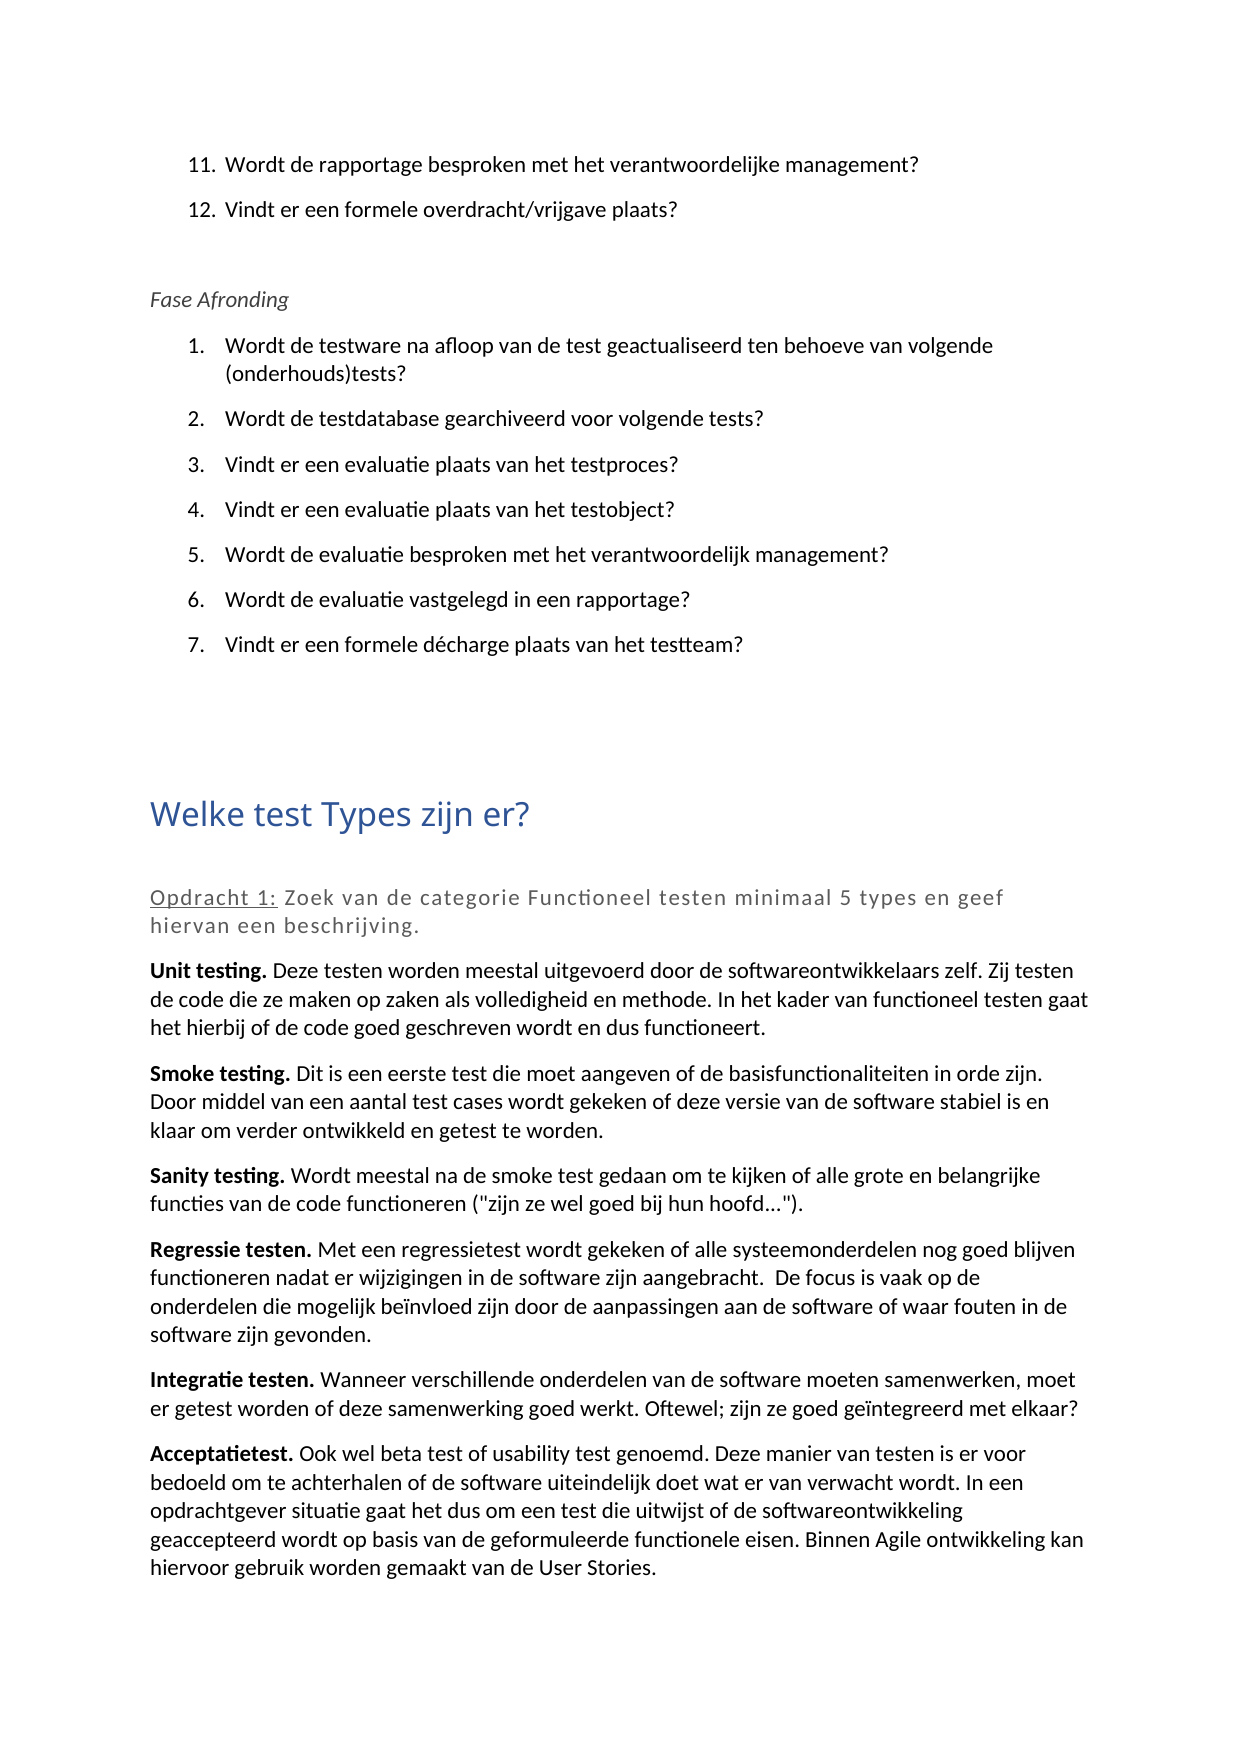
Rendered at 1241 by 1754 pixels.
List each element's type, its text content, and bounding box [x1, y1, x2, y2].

list Wordt de rapportage besproken met het verantwoordelijke management? [187, 150, 1090, 178]
text Integratie testen. Wanneer verschillende onderdelen van de software moeten samenwerken, moet er getest worden of deze samenwerking goed werkt. Oftewel; zijn ze goed geïntegreerd met elkaar? [150, 1366, 1090, 1422]
list Wordt de testware na afloop van de test geactualiseerd ten behoeve van volgende (onderhouds)tests? [187, 331, 1090, 387]
text Opdracht 1: Zoek van de categorie Functioneel testen minimaal 5 types en geef hiervan een beschrijving. [150, 883, 1090, 939]
list Vindt er een evaluatie plaats van het testobject? [187, 495, 1090, 523]
text Unit testing. Deze testen worden meestal uitgevoerd door de softwareontwikkelaars zelf. Zij testen de code die ze maken op zaken als volledigheid en methode. In het kader van functioneel testen gaat het hierbij of de code goed geschreven wordt en dus functioneert. [150, 956, 1090, 1042]
list Wordt de testdatabase gearchiveerd voor volgende tests? [187, 404, 1090, 433]
list Vindt er een formele overdracht/vrijgave plaats? [187, 195, 1090, 223]
text Acceptatietest. Ook wel beta test of usability test genoemd. Deze manier van testen is er voor bedoeld om te achterhalen of de software uiteindelijk doet wat er van verwacht wordt. In een opdrachtgever situatie gaat het dus om een test die uitwijst of de softwareontwikkeling geaccepteerd wordt op basis van de geformuleerde functionele eisen. Binnen Agile ontwikkeling kan hiervoor gebruik worden gemaakt van de User Stories. [150, 1439, 1090, 1582]
subtitle Welke test Types zijn er? [150, 791, 1090, 837]
text Fase Afronding [150, 286, 1090, 314]
list Vindt er een formele décharge plaats van het testteam? [187, 631, 1090, 659]
text Regressie testen. Met een regressietest wordt gekeken of alle systeemonderdelen nog goed blijven functioneren nadat er wijzigingen in de software zijn aangebracht. De focus is vaak op de onderdelen die mogelijk beïnvloed zijn door de aanpassingen aan de software of waar fouten in de software zijn gevonden. [150, 1235, 1090, 1348]
text Sanity testing. Wordt meestal na de smoke test gedaan om te kijken of alle grote en belangrijke functies van de code functioneren ("zijn ze wel goed bij hun hoofd..."). [150, 1161, 1090, 1218]
text Smoke testing. Dit is een eerste test die moet aangeven of de basisfunctionaliteiten in orde zijn. Door middel van een aantal test cases wordt gekeken of deze versie van de software stabiel is en klaar om verder ontwikkeld en getest te worden. [150, 1059, 1090, 1144]
list Wordt de evaluatie besproken met het verantwoordelijk management? [187, 540, 1090, 568]
list Vindt er een evaluatie plaats van het testproces? [187, 450, 1090, 478]
list Wordt de evaluatie vastgelegd in een rapportage? [187, 585, 1090, 613]
